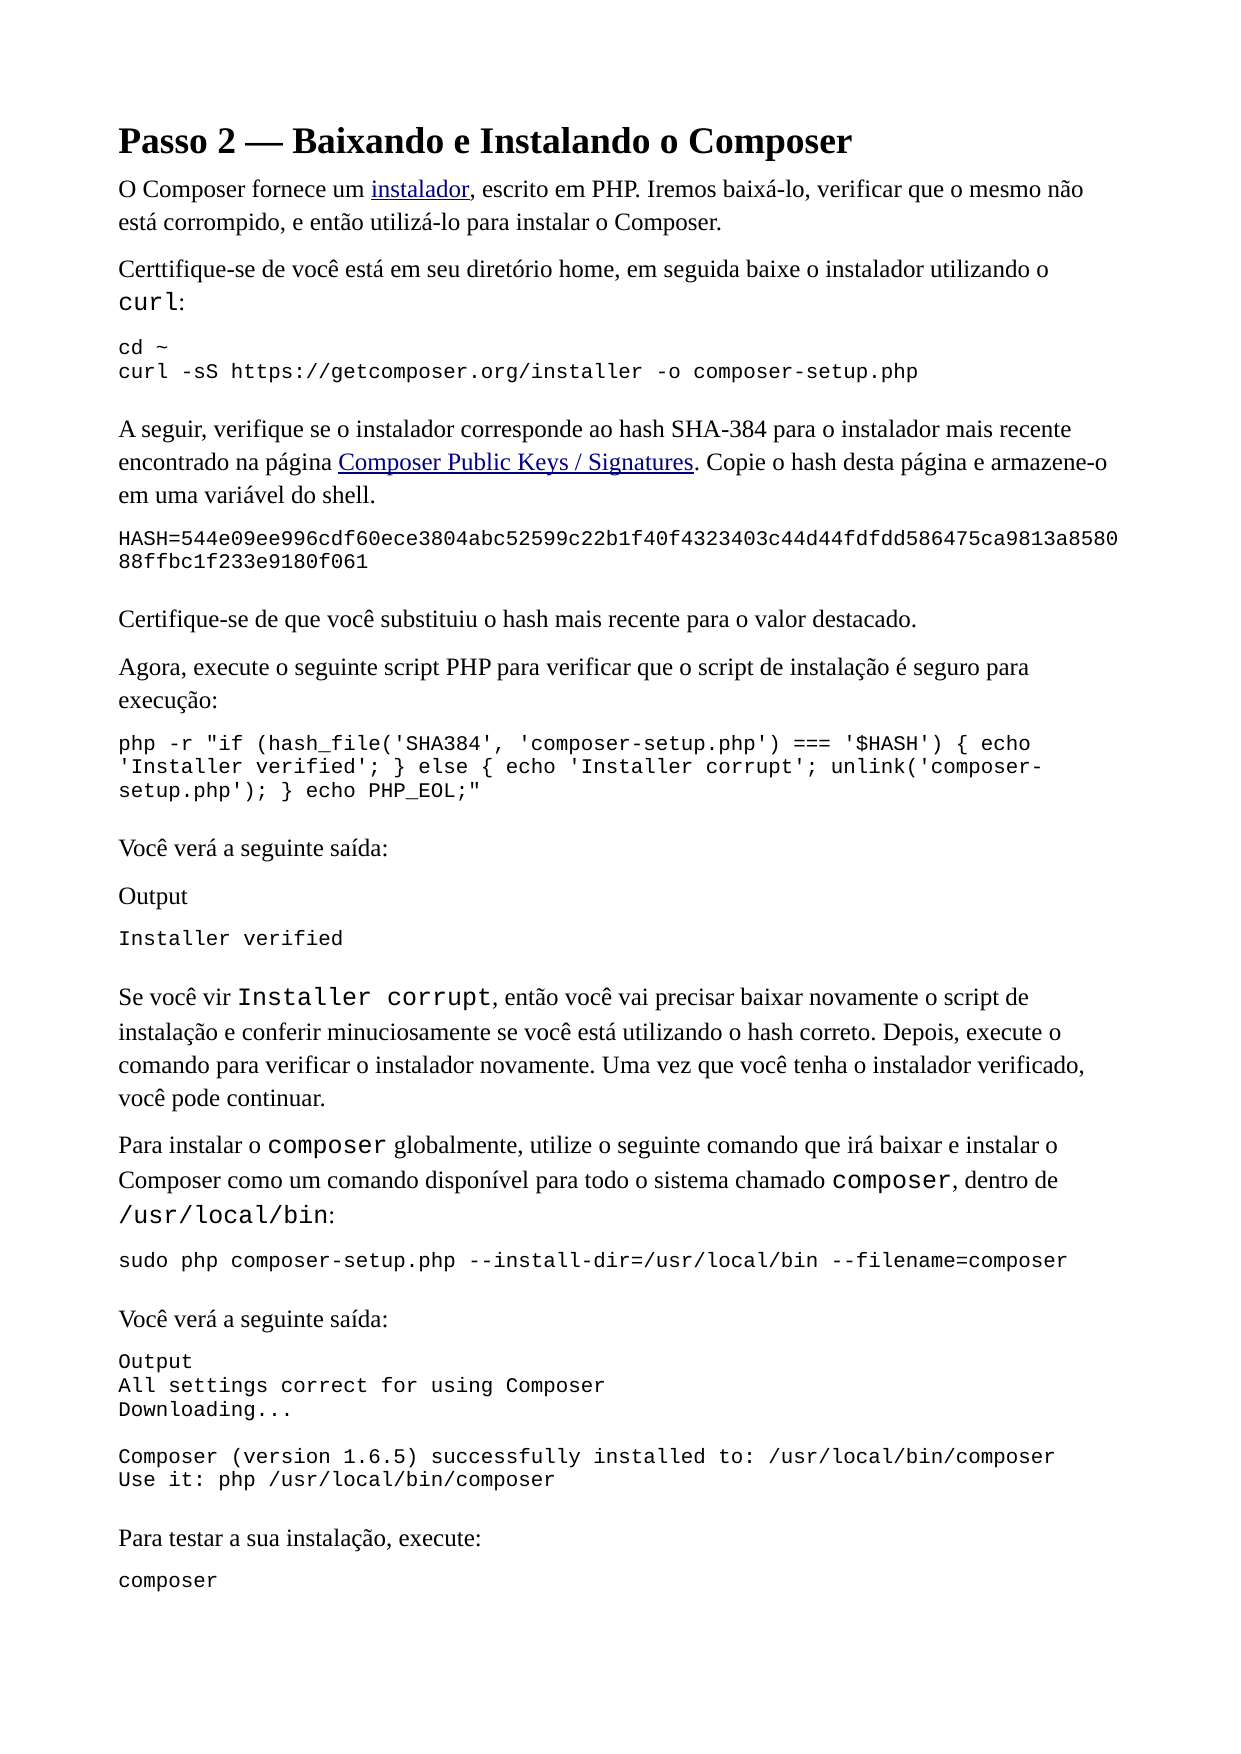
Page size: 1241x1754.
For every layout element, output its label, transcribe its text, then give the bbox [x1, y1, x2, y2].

text A seguir, verifique se o instalador corresponde ao hash SHA-384 para o instalador mais recente encontrado na página Composer Public Keys / Signatures. Copie o hash desta página e armazene-o em uma variável do shell. [118, 414, 1122, 509]
text php -r "if (hash_file('SHA384', 'composer-setup.php') === '$HASH') { echo 'Installer verified'; } else { echo 'Installer corrupt'; unlink('composer-setup.php'); } echo PHP_EOL;" [118, 733, 1122, 804]
text Você verá a seguinte saída: [118, 1304, 1122, 1332]
text Output [118, 1351, 1122, 1375]
text Certifique-se de que você substituiu o hash mais recente para o valor destacado. [118, 604, 1122, 633]
text O Composer fornece um instalador, escrito em PHP. Iremos baixá-lo, verificar que o mesmo não está corrompido, e então utilizá-lo para instalar o Composer. [118, 174, 1122, 236]
text composer [118, 1570, 1122, 1594]
text Output [118, 881, 1122, 909]
text Agora, execute o seguinte script PHP para verificar que o script de instalação é seguro para execução: [118, 652, 1122, 714]
text sudo php composer-setup.php --install-dir=/usr/local/bin --filename=composer [118, 1251, 1122, 1274]
text Use it: php /usr/local/bin/composer [118, 1469, 1122, 1493]
text Installer verified [118, 928, 1122, 952]
text Downloading... [118, 1398, 1122, 1422]
text All settings correct for using Composer [118, 1375, 1122, 1398]
text cd ~ [118, 337, 1122, 361]
text curl -sS https://getcomposer.org/installer -o composer-setup.php [118, 361, 1122, 385]
text Você verá a seguinte saída: [118, 833, 1122, 862]
text Para testar a sua instalação, execute: [118, 1523, 1122, 1551]
text Para instalar o composer globalmente, utilize o seguinte comando que irá baixar e instalar o Composer como um comando disponível para todo o sistema chamado composer, dentro de /usr/local/bin: [118, 1130, 1122, 1231]
subtitle Passo 2 — Baixando e Instalando o Composer [118, 118, 1122, 161]
text Certtifique-se de você está em seu diretório home, em seguida baixe o instalador utilizando o curl: [118, 254, 1122, 318]
text Composer (version 1.6.5) successfully installed to: /usr/local/bin/composer [118, 1446, 1122, 1469]
text HASH=544e09ee996cdf60ece3804abc52599c22b1f40f4323403c44d44fdfdd586475ca9813a858088ffbc1f233e9180f061 [118, 528, 1122, 575]
text Se você vir Installer corrupt, então você vai precisar baixar novamente o script de instalação e conferir minuciosamente se você está utilizando o hash correto. Depois, execute o comando para verificar o instalador novamente. Uma vez que você tenha o instalador verificado, você pode continuar. [118, 982, 1122, 1111]
